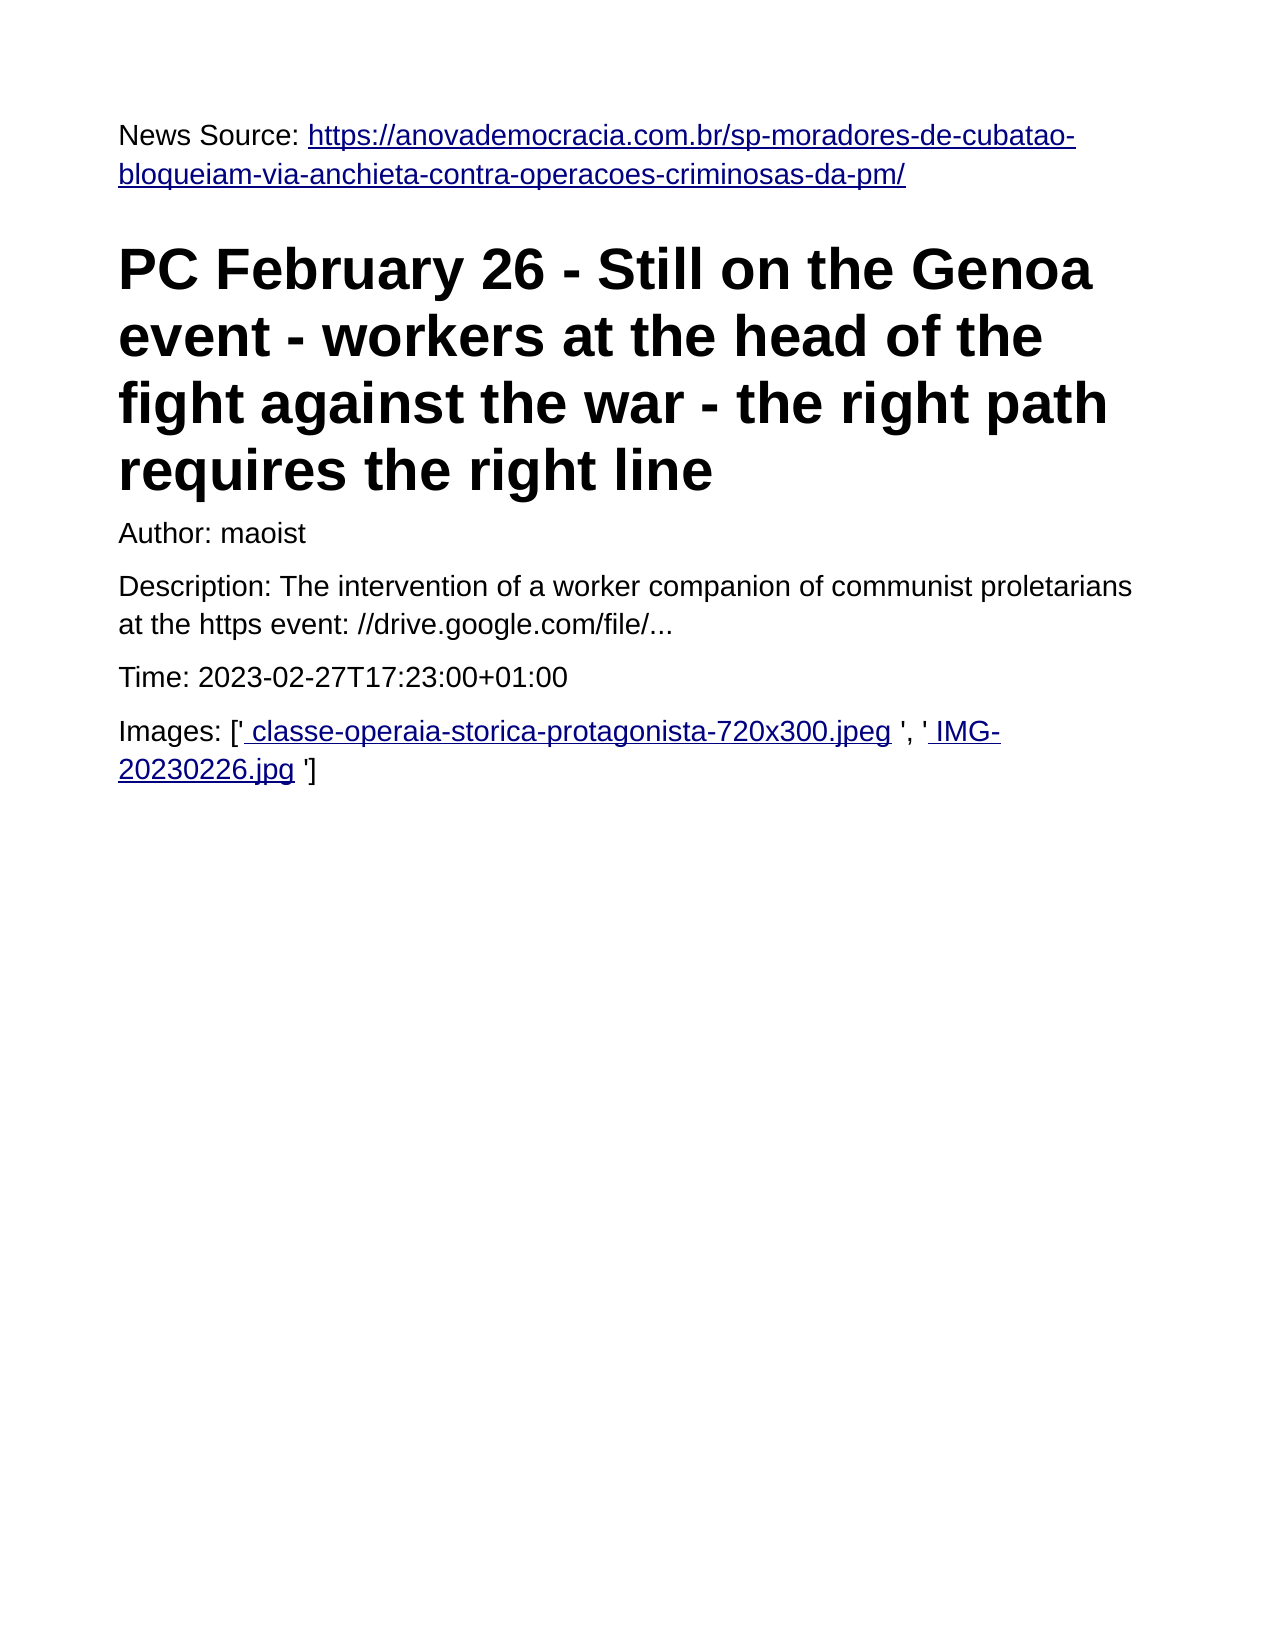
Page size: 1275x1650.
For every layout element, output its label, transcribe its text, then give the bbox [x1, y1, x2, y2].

text News Source: https://anovademocracia.com.br/sp-moradores-de-cubatao-bloqueiam-via-anchieta-contra-operacoes-criminosas-da-pm/ [118, 118, 1157, 190]
text Time: 2023-02-27T17:23:00+01:00 [118, 660, 1157, 694]
text Author: maoist [118, 516, 1157, 549]
text Description: The intervention of a worker companion of communist proletarians at the https event: //drive.google.com/file/... [118, 569, 1157, 641]
text Images: [' classe-operaia-storica-protagonista-720x300.jpeg ', ' IMG-20230226.jpg '] [118, 713, 1157, 786]
subtitle PC February 26 - Still on the Genoa event - workers at the head of the fight against the war - the right path requires the right line [118, 235, 1157, 503]
